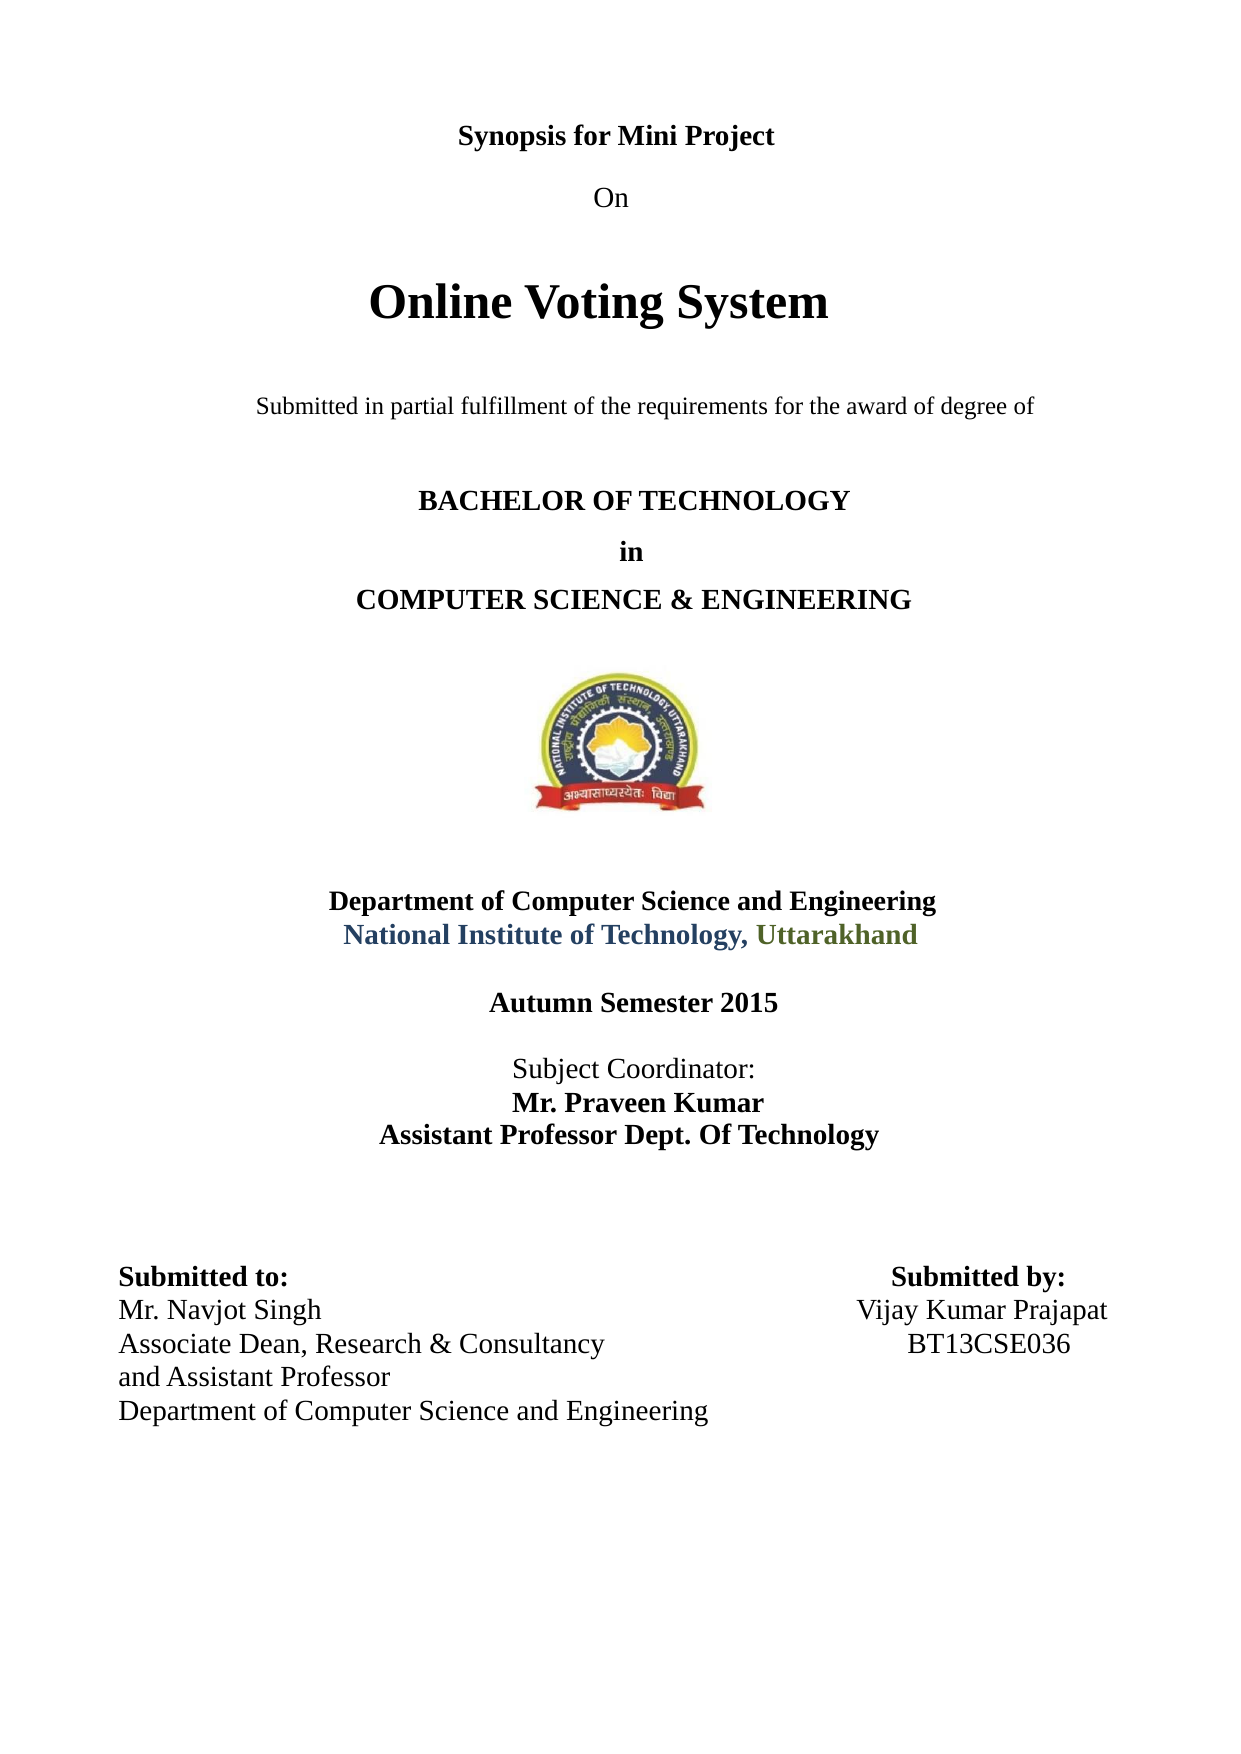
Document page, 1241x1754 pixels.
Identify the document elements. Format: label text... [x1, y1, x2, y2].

table_cell [118, 1527, 783, 1561]
table_cell Associate Dean, Research & Consultancy [118, 1327, 783, 1360]
text Synopsis for Mini Project [345, 118, 1122, 152]
table_cell Mr. Navjot Singh [118, 1293, 783, 1327]
table_cell [783, 1561, 1107, 1627]
table_cell [118, 1427, 783, 1460]
table_header Submitted to: [118, 1226, 783, 1293]
table_cell [118, 1494, 783, 1527]
text Submitted in partial fulfillment of the requirements for the award of degree of [118, 391, 1122, 420]
text Mr. Praveen Kumar [118, 1085, 1122, 1119]
table_cell [783, 1360, 1107, 1427]
text BACHELOR OF TECHNOLOGY [418, 483, 1122, 517]
text Subject Coordinator: [512, 1051, 1122, 1085]
text Department of Computer Science and Engineering [328, 885, 1122, 916]
table_cell and Assistant Professor Department of Computer Science and Engineering [118, 1360, 783, 1427]
table_cell Vijay Kumar Prajapat [783, 1293, 1107, 1327]
text On [118, 180, 1122, 214]
table_cell [118, 1561, 783, 1627]
table_cell [783, 1527, 1107, 1561]
text National Institute of Technology, Uttarakhand [343, 917, 1122, 951]
table_cell BT13CSE036 [783, 1327, 1107, 1360]
text in [612, 534, 1122, 567]
text COMPUTER SCIENCE & ENGINEERING [356, 584, 1122, 616]
text Autumn Semester 2015 [489, 985, 1122, 1018]
text Assistant Professor Dept. Of Technology [118, 1119, 1122, 1151]
table_cell [783, 1460, 1107, 1494]
table_cell [118, 1460, 783, 1494]
table_header Submitted by: [783, 1226, 1107, 1293]
table_cell [783, 1427, 1107, 1460]
table_cell [783, 1494, 1107, 1527]
text Online Voting System [118, 271, 1122, 329]
